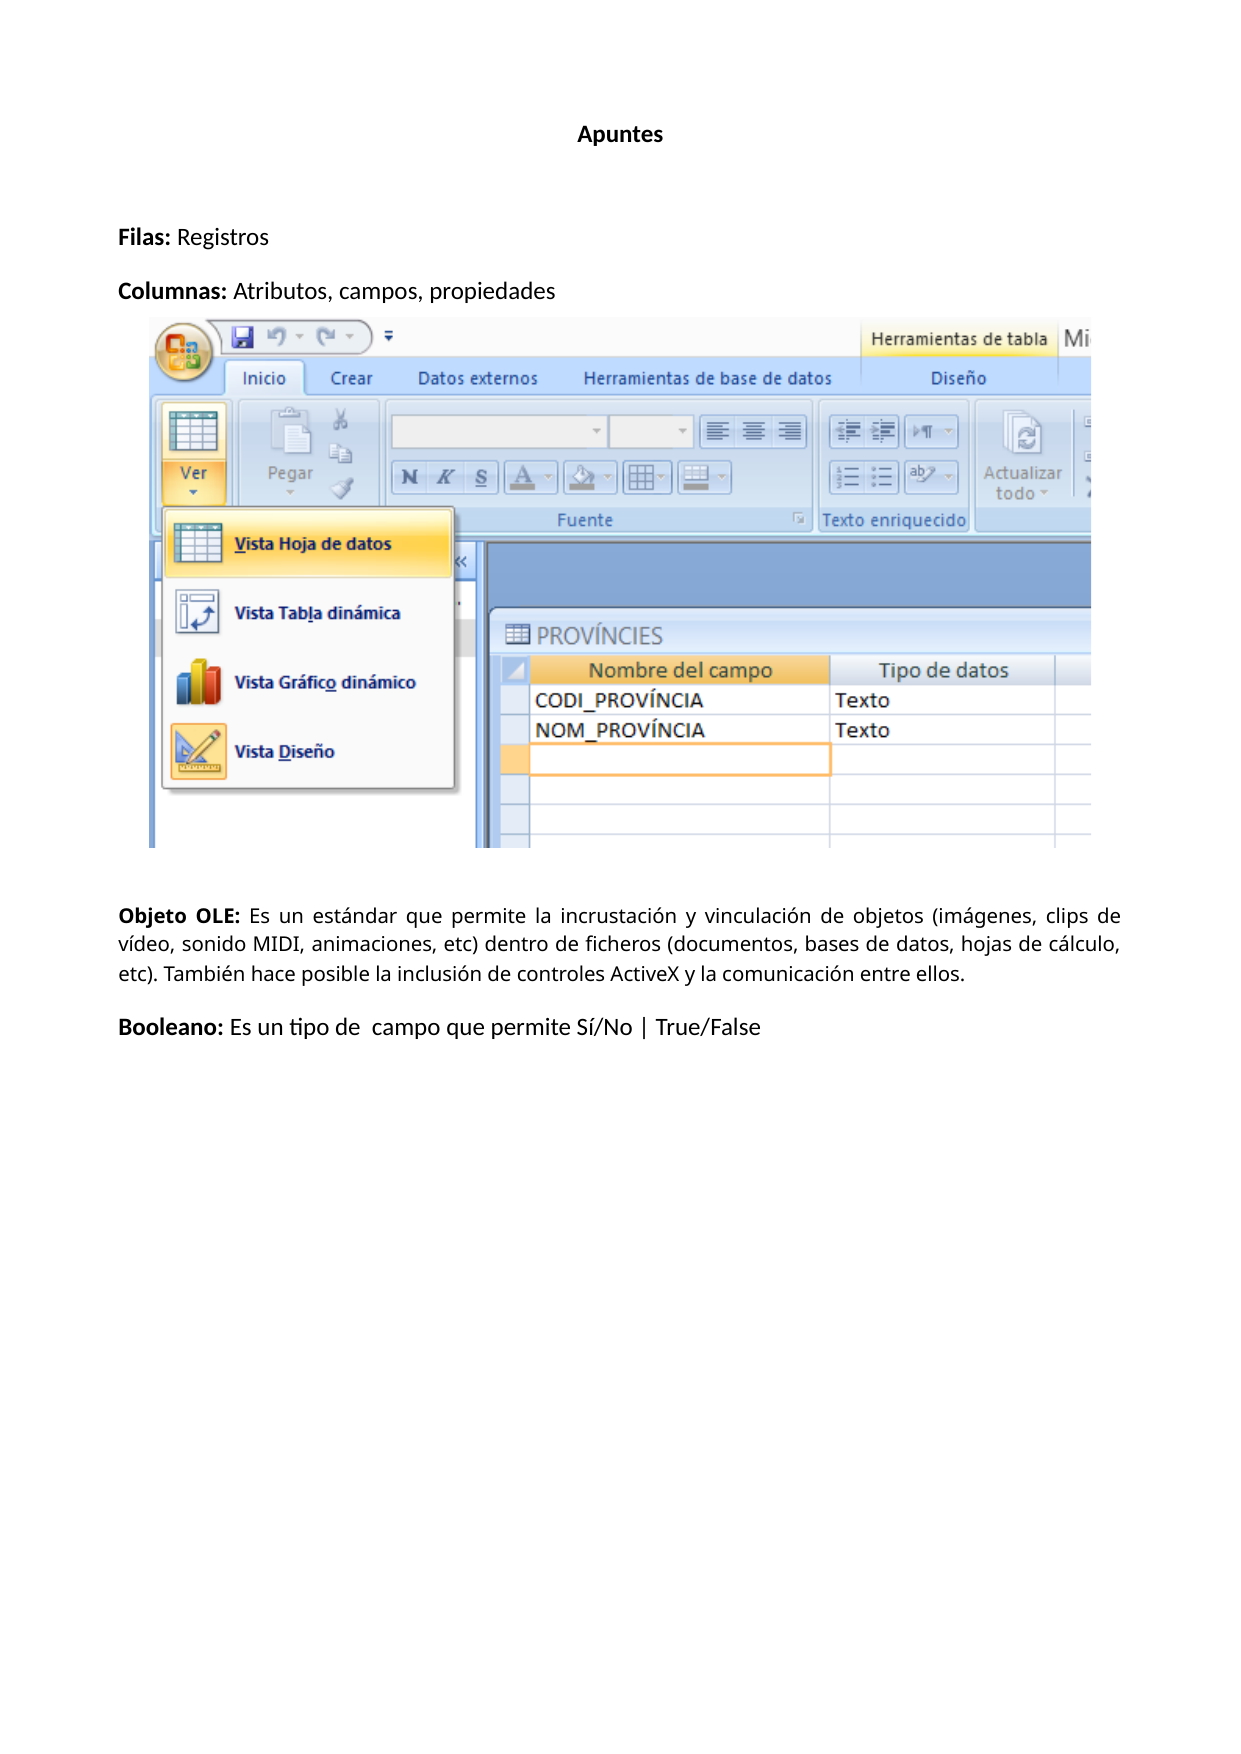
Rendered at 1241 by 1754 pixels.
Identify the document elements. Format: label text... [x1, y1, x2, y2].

text Columnas: Atributos, campos, propiedades [118, 276, 1122, 306]
text Objeto OLE: Es un estándar que permite la incrustación y vinculación de objetos (imágenes, clips de vídeo, sonido MIDI, animaciones, etc) dentro de ficheros (documentos, bases de datos, hojas de cálculo, etc). También hace posible la inclusión de controles ActiveX y la comunicación entre ellos. [118, 902, 1122, 987]
text Filas: Registros [118, 221, 1122, 252]
text Apuntes [118, 118, 1122, 149]
text Booleano: Es un tipo de campo que permite Sí/No | True/False [118, 1011, 1122, 1042]
